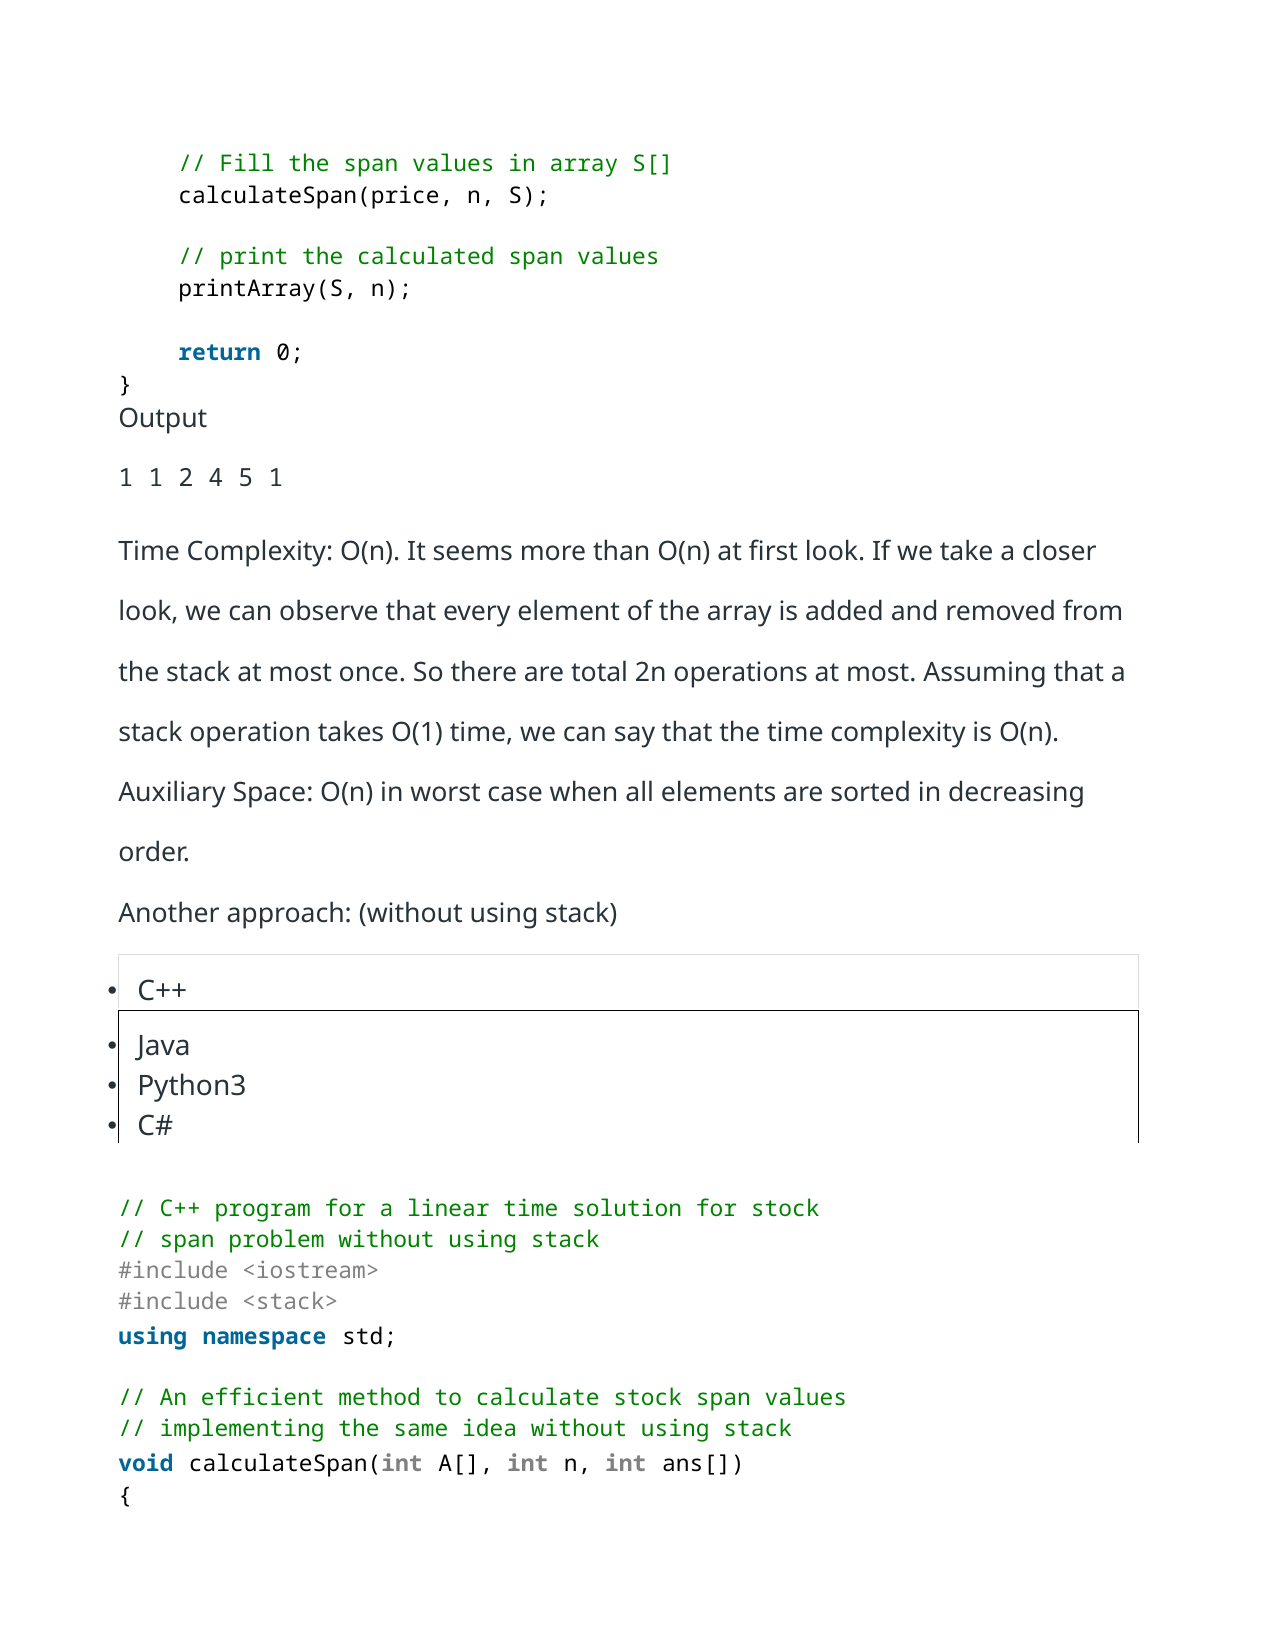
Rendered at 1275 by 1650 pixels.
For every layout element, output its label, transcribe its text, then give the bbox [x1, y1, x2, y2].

text Time Complexity: O(n). It seems more than O(n) at first look. If we take a closer look, we can observe that every element of the array is added and removed from the stack at most once. So there are total 2n operations at most. Assuming that a stack operation takes O(1) time, we can say that the time complexity is O(n). Auxiliary Space: O(n) in worst case when all elements are sorted in decreasing order. [118, 532, 1157, 869]
table_header // C++ program for a linear time solution for stock // span problem without using stack #include <iostream> #include <stack> using namespace std; // An efficient method to calculate stock span values // implementing the same idea without using stack void calculateSpan(int A[], int n, int ans[]) { [118, 1191, 926, 1510]
table_header // Fill the span values in array S[] calculateSpan(price, n, S); // print the calculated span values printArray(S, n); return 0; } [118, 118, 876, 399]
text 1 1 2 4 5 1 [118, 459, 1157, 493]
list Java [119, 1011, 1138, 1049]
list C# [119, 1089, 1138, 1143]
text Output [118, 399, 1157, 435]
list C++ [119, 955, 1138, 1008]
list Python3 [119, 1049, 1138, 1089]
text Another approach: (without using stack) [118, 894, 1157, 930]
